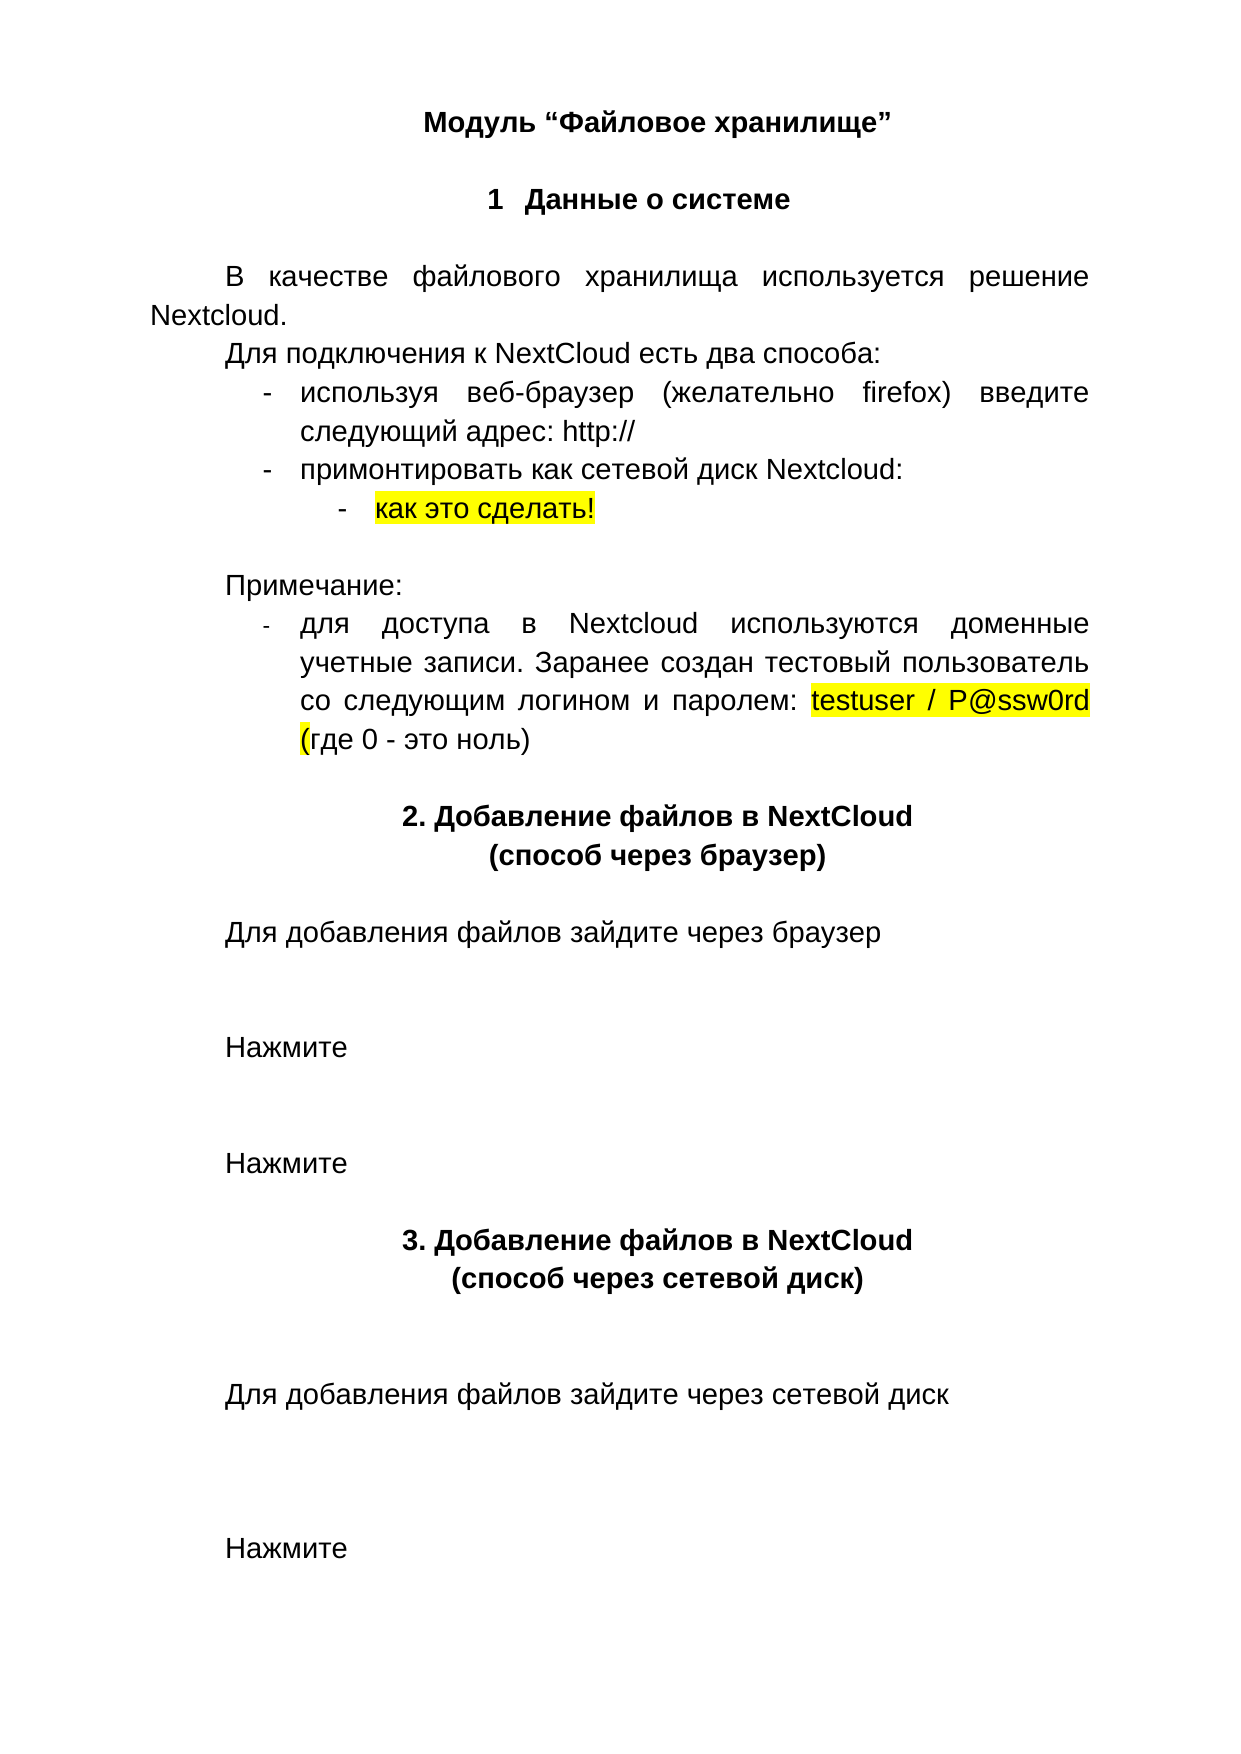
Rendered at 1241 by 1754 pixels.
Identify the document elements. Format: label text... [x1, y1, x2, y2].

text Для подключения к NextCloud есть два способа: [150, 336, 1090, 370]
text Модуль “Файловое хранилище” [225, 105, 1090, 139]
text (способ через сетевой диск) [225, 1261, 1090, 1295]
text Примечание: [225, 568, 1090, 601]
list как это сделать! [337, 491, 1090, 524]
text Нажмите [225, 1531, 1090, 1565]
list используя веб-браузер (желательно firefox) введите следующий адрес: http:// [262, 375, 1090, 447]
list Данные о системе [187, 182, 1090, 216]
text В качестве файлового хранилища используется решение Nextcloud. [150, 259, 1090, 331]
text 2. Добавление файлов в NextCloud [225, 799, 1090, 832]
list для доступа в Nextcloud используются доменные учетные записи. Заранее создан тестовый пользователь со следующим логином и паролем: testuser / P@ssw0rd (где 0 - это ноль) [262, 606, 1090, 755]
text (способ через браузер) [225, 837, 1090, 871]
text Нажмите [225, 1030, 1090, 1064]
text Нажмите [225, 1146, 1090, 1179]
text 3. Добавление файлов в NextCloud [225, 1223, 1090, 1256]
list примонтировать как сетевой диск Nextcloud: [262, 452, 1090, 486]
text Для добавления файлов зайдите через браузер [225, 914, 1090, 948]
text Для добавления файлов зайдите через сетевой диск [225, 1377, 1090, 1411]
